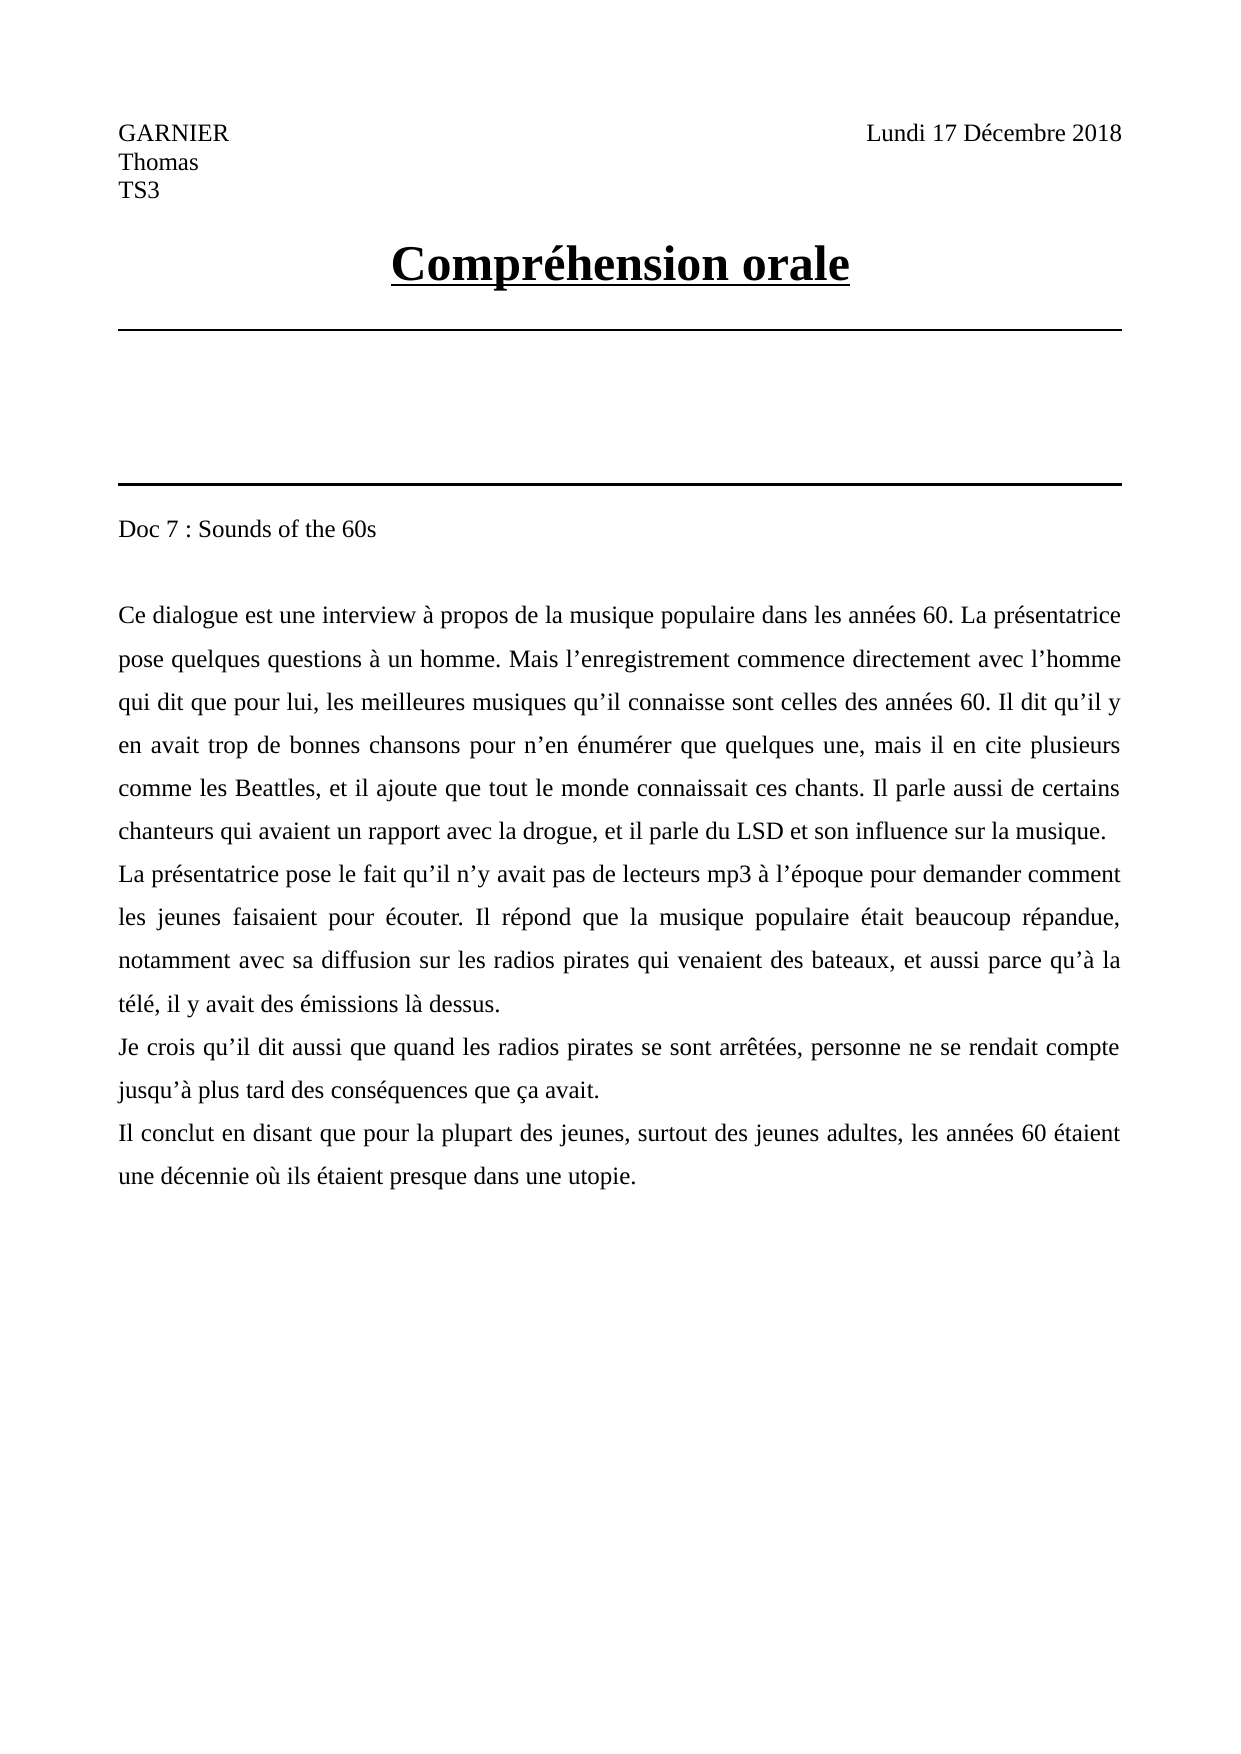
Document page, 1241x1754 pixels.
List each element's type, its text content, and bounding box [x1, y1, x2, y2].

text Compréhension orale [118, 234, 1122, 291]
text Il conclut en disant que pour la plupart des jeunes, surtout des jeunes adultes, les années 60 étaient une décennie où ils étaient presque dans une utopie. [118, 1118, 1122, 1190]
text Je crois qu’il dit aussi que quand les radios pirates se sont arrêtées, personne ne se rendait compte jusqu’à plus tard des conséquences que ça avait. [118, 1032, 1122, 1104]
text Ce dialogue est une interview à propos de la musique populaire dans les années 60. La présentatrice pose quelques questions à un homme. Mais l’enregistrement commence directement avec l’homme qui dit que pour lui, les meilleures musiques qu’il connaisse sont celles des années 60. Il dit qu’il y en avait trop de bonnes chansons pour n’en énumérer que quelques une, mais il en cite plusieurs comme les Beattles, et il ajoute que tout le monde connaissait ces chants. Il parle aussi de certains chanteurs qui avaient un rapport avec la drogue, et il parle du LSD et son influence sur la musique. [118, 601, 1122, 845]
text La présentatrice pose le fait qu’il n’y avait pas de lecteurs mp3 à l’époque pour demander comment les jeunes faisaient pour écouter. Il répond que la musique populaire était beaucoup répandue, notamment avec sa diffusion sur les radios pirates qui venaient des bateaux, et aussi parce qu’à la télé, il y avait des émissions là dessus. [118, 859, 1122, 1017]
text Doc 7 : Sounds of the 60s [118, 514, 1122, 543]
